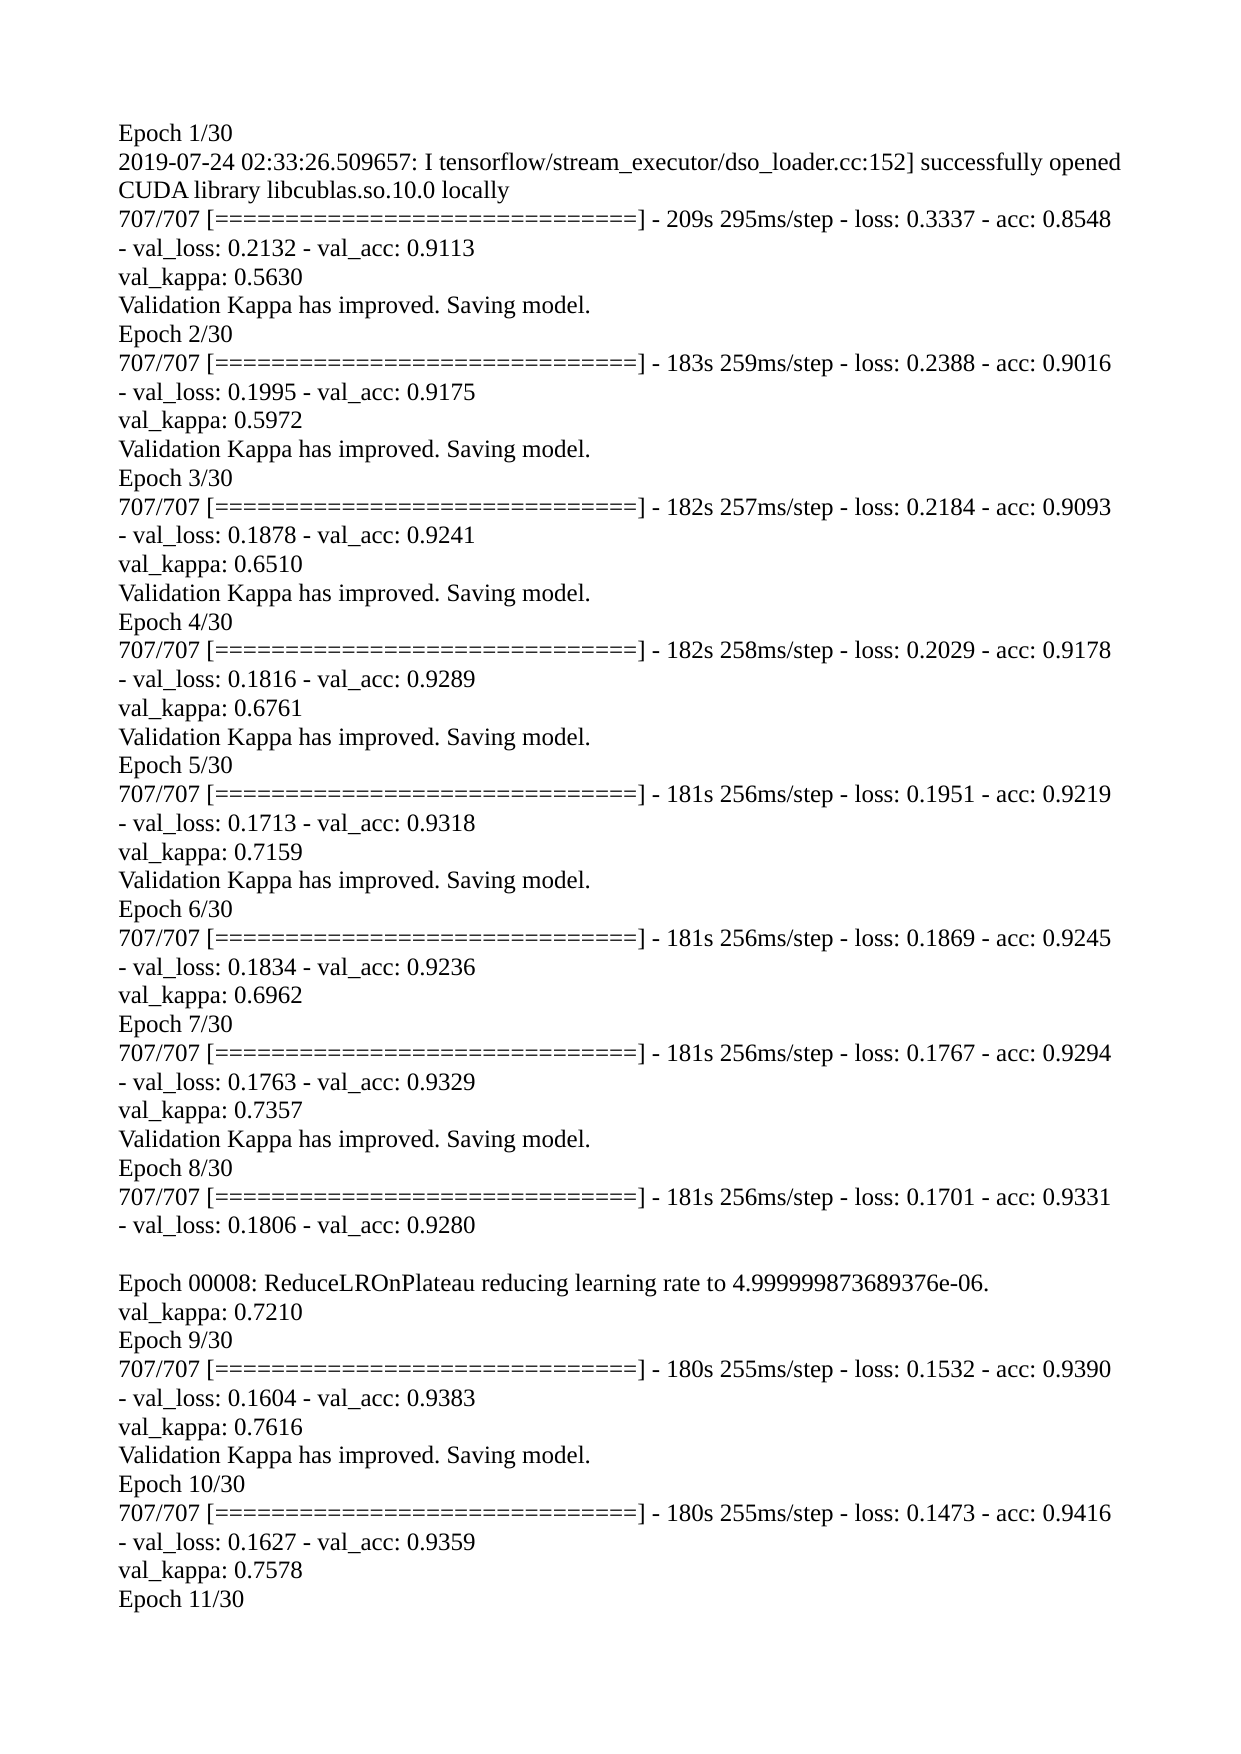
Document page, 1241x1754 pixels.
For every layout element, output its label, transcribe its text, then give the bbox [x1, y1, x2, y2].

text 707/707 [==============================] - 180s 255ms/step - loss: 0.1473 - acc: 0.9416 - val_loss: 0.1627 - val_acc: 0.9359 [118, 1498, 1122, 1556]
text Epoch 1/30 [118, 118, 1122, 147]
text val_kappa: 0.7616 [118, 1412, 1122, 1441]
text 707/707 [==============================] - 180s 255ms/step - loss: 0.1532 - acc: 0.9390 - val_loss: 0.1604 - val_acc: 0.9383 [118, 1354, 1122, 1412]
text Epoch 5/30 [118, 751, 1122, 779]
text Epoch 4/30 [118, 607, 1122, 636]
text val_kappa: 0.6962 [118, 981, 1122, 1009]
text Validation Kappa has improved. Saving model. [118, 1441, 1122, 1469]
text val_kappa: 0.7159 [118, 837, 1122, 866]
text val_kappa: 0.6510 [118, 549, 1122, 578]
text Validation Kappa has improved. Saving model. [118, 1124, 1122, 1153]
text 707/707 [==============================] - 182s 258ms/step - loss: 0.2029 - acc: 0.9178 - val_loss: 0.1816 - val_acc: 0.9289 [118, 636, 1122, 693]
text Validation Kappa has improved. Saving model. [118, 722, 1122, 751]
text val_kappa: 0.6761 [118, 693, 1122, 722]
text 707/707 [==============================] - 181s 256ms/step - loss: 0.1869 - acc: 0.9245 - val_loss: 0.1834 - val_acc: 0.9236 [118, 923, 1122, 981]
text 707/707 [==============================] - 183s 259ms/step - loss: 0.2388 - acc: 0.9016 - val_loss: 0.1995 - val_acc: 0.9175 [118, 348, 1122, 406]
text Validation Kappa has improved. Saving model. [118, 578, 1122, 607]
text Epoch 2/30 [118, 319, 1122, 348]
text Validation Kappa has improved. Saving model. [118, 866, 1122, 894]
text Validation Kappa has improved. Saving model. [118, 291, 1122, 319]
text 707/707 [==============================] - 182s 257ms/step - loss: 0.2184 - acc: 0.9093 - val_loss: 0.1878 - val_acc: 0.9241 [118, 492, 1122, 549]
text 707/707 [==============================] - 181s 256ms/step - loss: 0.1767 - acc: 0.9294 - val_loss: 0.1763 - val_acc: 0.9329 [118, 1038, 1122, 1096]
text val_kappa: 0.7210 [118, 1297, 1122, 1326]
text Epoch 00008: ReduceLROnPlateau reducing learning rate to 4.999999873689376e-06. [118, 1268, 1122, 1297]
text Epoch 8/30 [118, 1153, 1122, 1182]
text 707/707 [==============================] - 181s 256ms/step - loss: 0.1951 - acc: 0.9219 - val_loss: 0.1713 - val_acc: 0.9318 [118, 779, 1122, 837]
text Epoch 3/30 [118, 463, 1122, 492]
text Epoch 11/30 [118, 1584, 1122, 1613]
text 2019-07-24 02:33:26.509657: I tensorflow/stream_executor/dso_loader.cc:152] successfully opened CUDA library libcublas.so.10.0 locally [118, 147, 1122, 204]
text Epoch 9/30 [118, 1326, 1122, 1354]
text val_kappa: 0.5630 [118, 262, 1122, 291]
text val_kappa: 0.5972 [118, 406, 1122, 434]
text Epoch 10/30 [118, 1469, 1122, 1498]
text 707/707 [==============================] - 209s 295ms/step - loss: 0.3337 - acc: 0.8548 - val_loss: 0.2132 - val_acc: 0.9113 [118, 204, 1122, 262]
text 707/707 [==============================] - 181s 256ms/step - loss: 0.1701 - acc: 0.9331 - val_loss: 0.1806 - val_acc: 0.9280 [118, 1182, 1122, 1239]
text val_kappa: 0.7578 [118, 1556, 1122, 1584]
text Epoch 7/30 [118, 1009, 1122, 1038]
text val_kappa: 0.7357 [118, 1096, 1122, 1124]
text Validation Kappa has improved. Saving model. [118, 434, 1122, 463]
text Epoch 6/30 [118, 894, 1122, 923]
